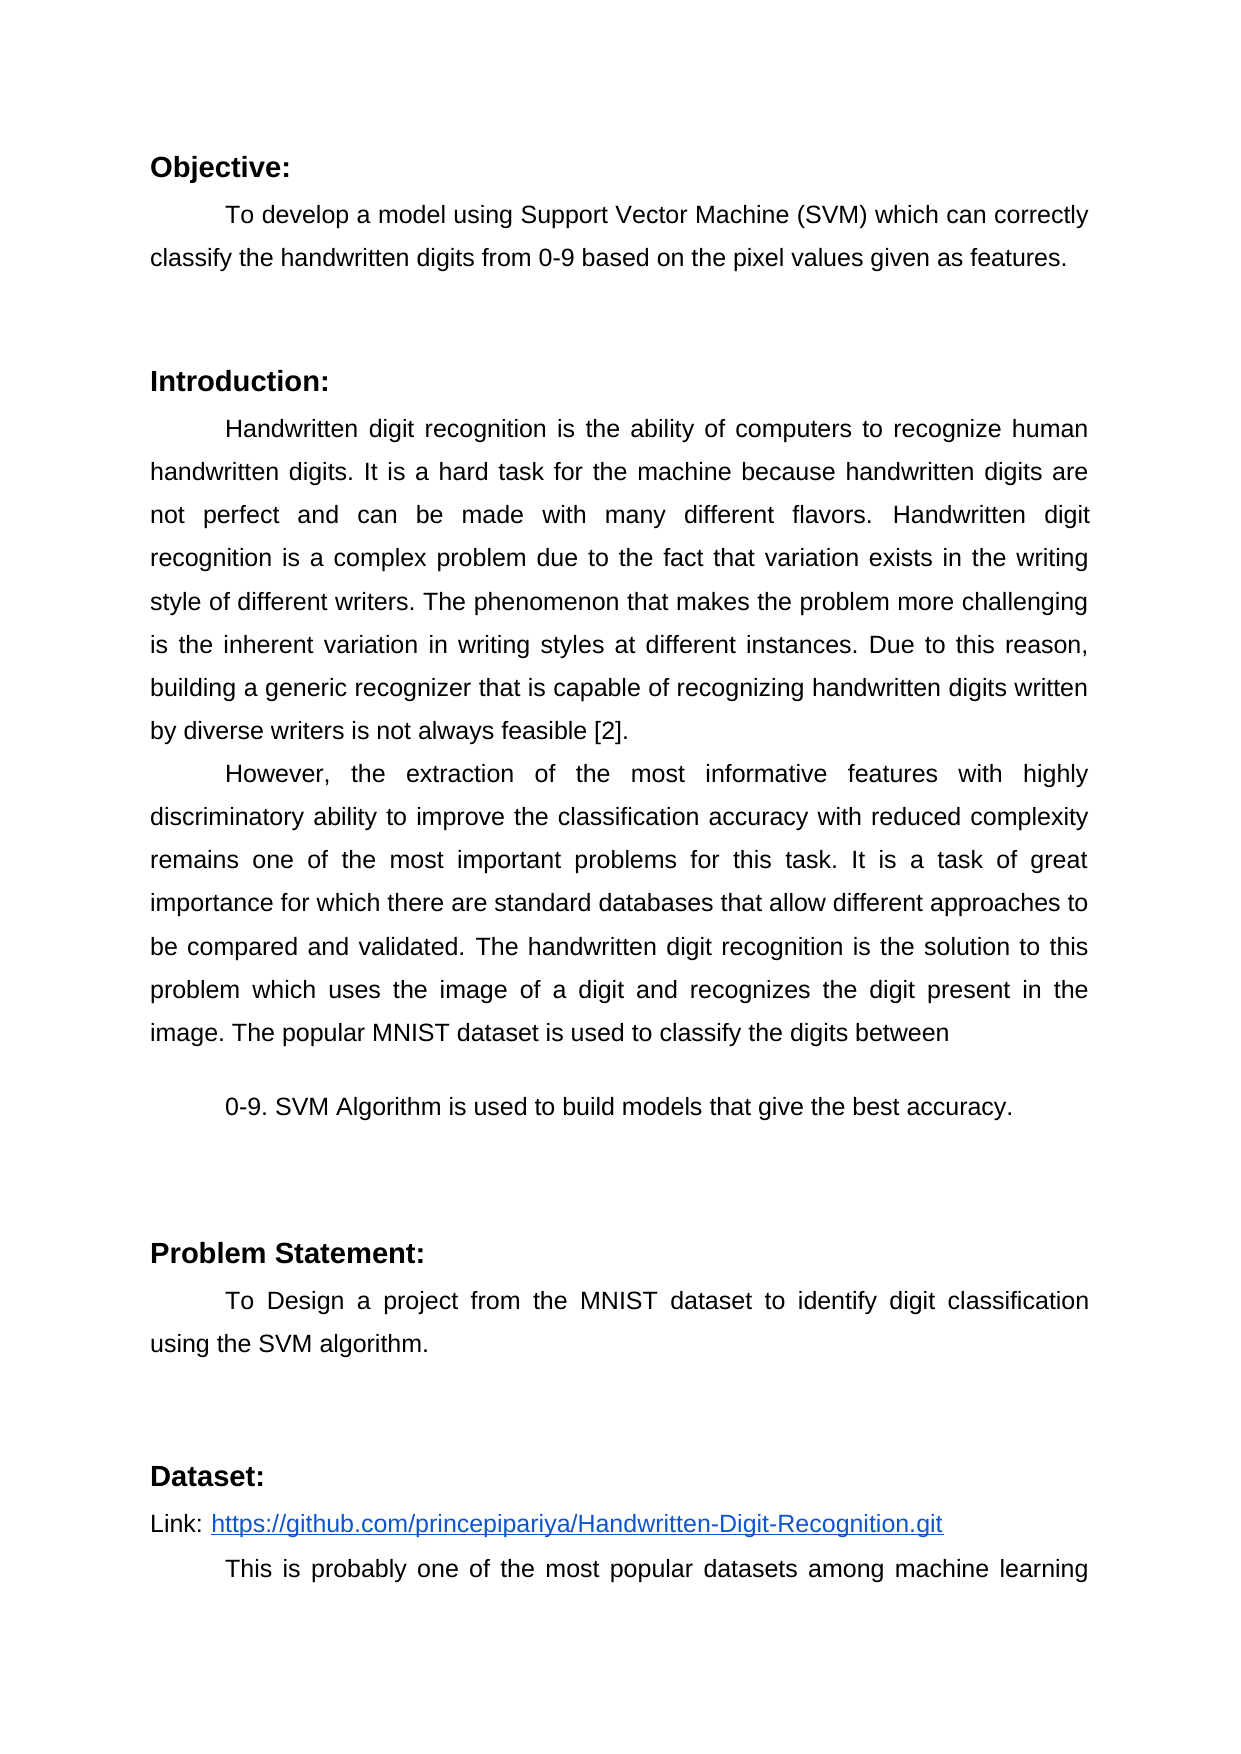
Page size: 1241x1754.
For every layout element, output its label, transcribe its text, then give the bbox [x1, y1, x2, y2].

text Dataset: [150, 1459, 1090, 1492]
text Problem Statement: [150, 1236, 1090, 1269]
text 0-9. SVM Algorithm is used to build models that give the best accuracy. [150, 1092, 1090, 1121]
text Introduction: [150, 364, 1090, 397]
text Objective: [150, 150, 1090, 183]
text Handwritten digit recognition is the ability of computers to recognize human handwritten digits. It is a hard task for the machine because handwritten digits are not perfect and can be made with many different flavors. Handwritten digit recognition is a complex problem due to the fact that variation exists in the writing style of different writers. The phenomenon that makes the problem more challenging is the inherent variation in writing styles at different instances. Due to this reason, building a generic recognizer that is capable of recognizing handwritten digits written by diverse writers is not always feasible [2]. [150, 414, 1090, 744]
text To develop a model using Support Vector Machine (SVM) which can correctly classify the handwritten digits from 0-9 based on the pixel values given as features. [150, 200, 1090, 272]
text This is probably one of the most popular datasets among machine learning [150, 1554, 1090, 1583]
text Link: https://github.com/princepipariya/Handwritten-Digit-Recognition.git [150, 1509, 1090, 1538]
text To Design a project from the MNIST dataset to identify digit classification using the SVM algorithm. [150, 1286, 1090, 1358]
text However, the extraction of the most informative features with highly discriminatory ability to improve the classification accuracy with reduced complexity remains one of the most important problems for this task. It is a task of great importance for which there are standard databases that allow different approaches to be compared and validated. The handwritten digit recognition is the solution to this problem which uses the image of a digit and recognizes the digit present in the image. The popular MNIST dataset is used to classify the digits between [150, 759, 1090, 1046]
